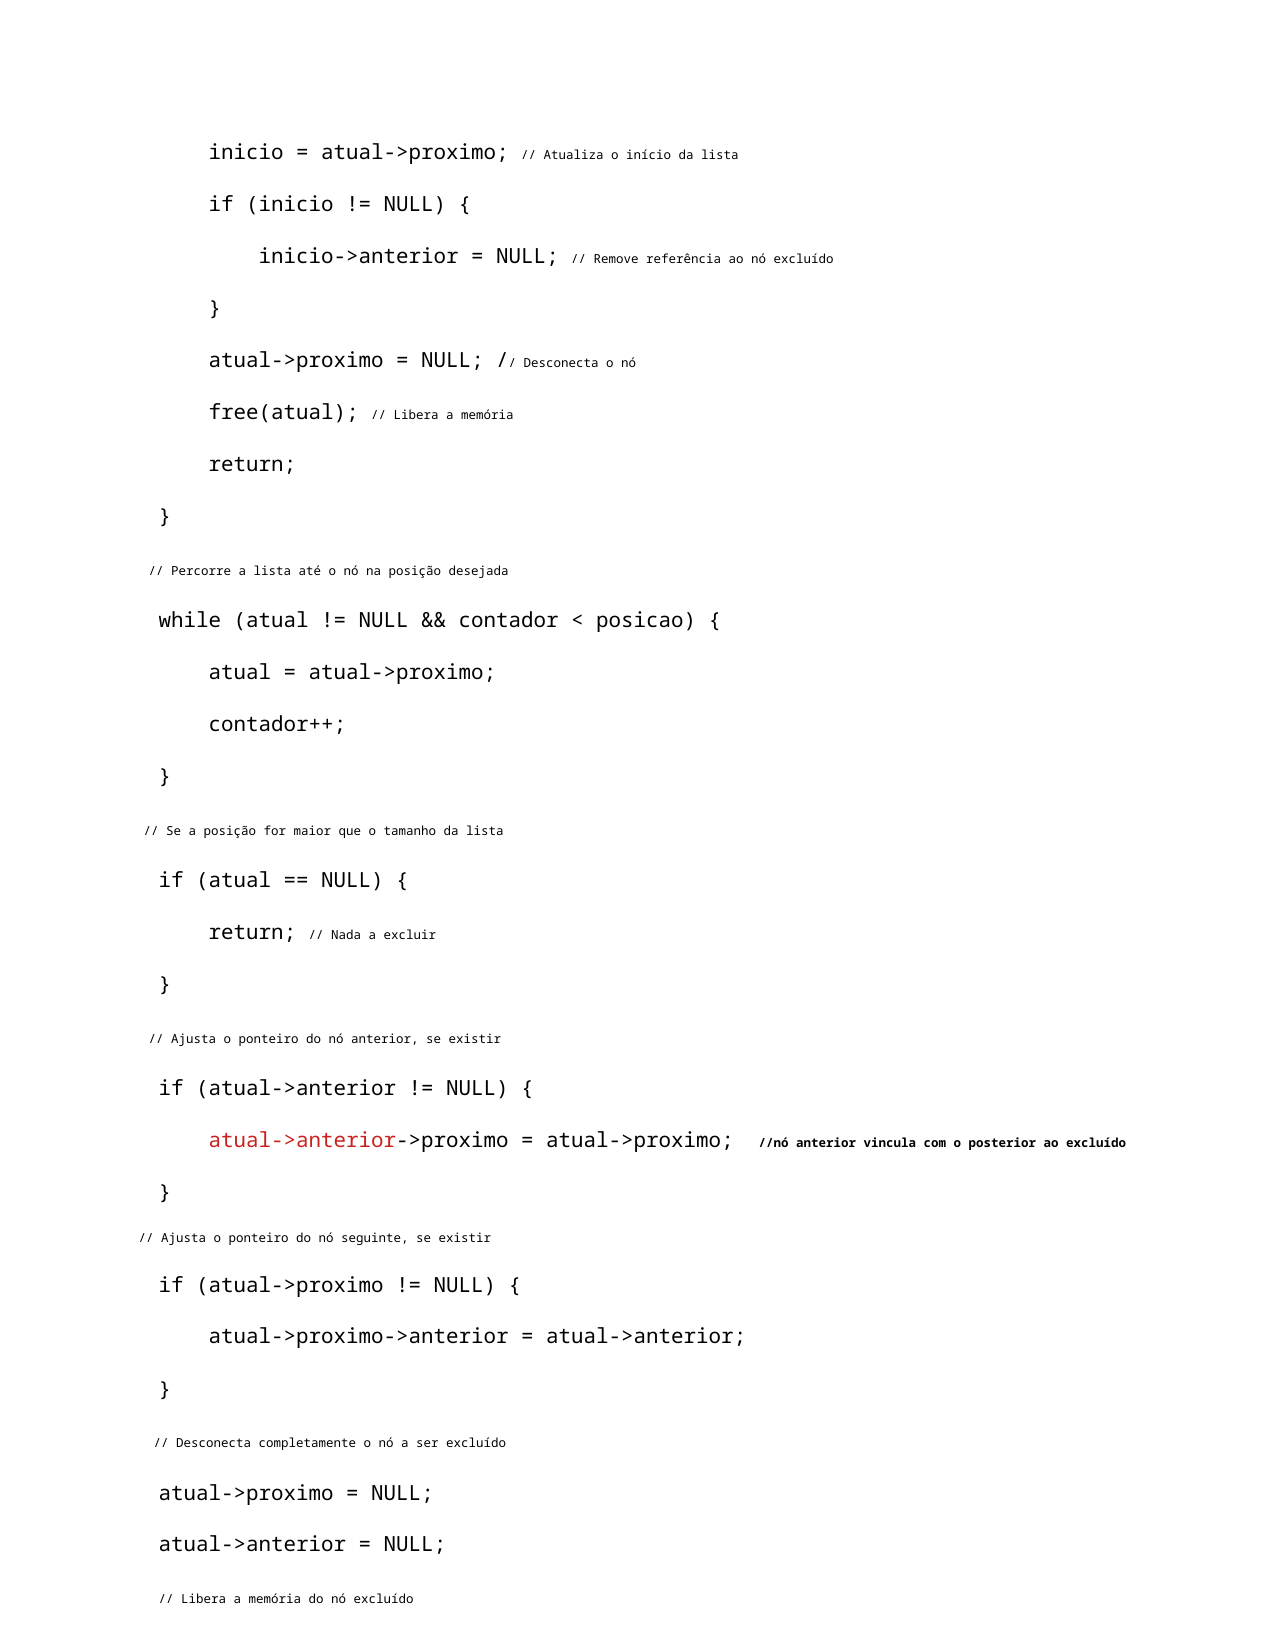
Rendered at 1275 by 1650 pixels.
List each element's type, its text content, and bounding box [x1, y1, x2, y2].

text // Libera a memória do nó excluído [108, 1582, 1142, 1610]
text // Ajusta o ponteiro do nó seguinte, se existir [108, 1229, 1142, 1246]
text // Se a posição for maior que o tamanho da lista [108, 813, 1142, 842]
text inicio->anterior = NULL; // Remove referência ao nó excluído [108, 241, 1142, 270]
text } [108, 501, 1142, 530]
text atual->proximo->anterior = atual->anterior; [108, 1322, 1142, 1350]
text atual->proximo = NULL; [108, 1478, 1142, 1506]
text } [108, 1177, 1142, 1206]
text // Ajusta o ponteiro do nó anterior, se existir [108, 1021, 1142, 1049]
text // Percorre a lista até o nó na posição desejada [108, 553, 1142, 582]
text while (atual != NULL && contador < posicao) { [108, 605, 1142, 634]
text } [108, 1374, 1142, 1402]
text atual->anterior->proximo = atual->proximo; //nó anterior vincula com o posterior ao excluído [108, 1125, 1142, 1153]
text return; // Nada a excluir [108, 917, 1142, 946]
text if (atual == NULL) { [108, 865, 1142, 894]
text return; [108, 449, 1142, 478]
text // Desconecta completamente o nó a ser excluído [108, 1426, 1142, 1454]
text } [108, 969, 1142, 998]
text if (atual->proximo != NULL) { [108, 1270, 1142, 1298]
text atual->anterior = NULL; [108, 1529, 1142, 1558]
text atual = atual->proximo; [108, 657, 1142, 686]
text inicio = atual->proximo; // Atualiza o início da lista [108, 137, 1142, 166]
text if (inicio != NULL) { [108, 189, 1142, 218]
text } [108, 293, 1142, 322]
text if (atual->anterior != NULL) { [108, 1073, 1142, 1102]
text atual->proximo = NULL; // Desconecta o nó [108, 345, 1142, 374]
text free(atual); // Libera a memória [108, 397, 1142, 426]
text contador++; [108, 709, 1142, 738]
text } [108, 761, 1142, 790]
